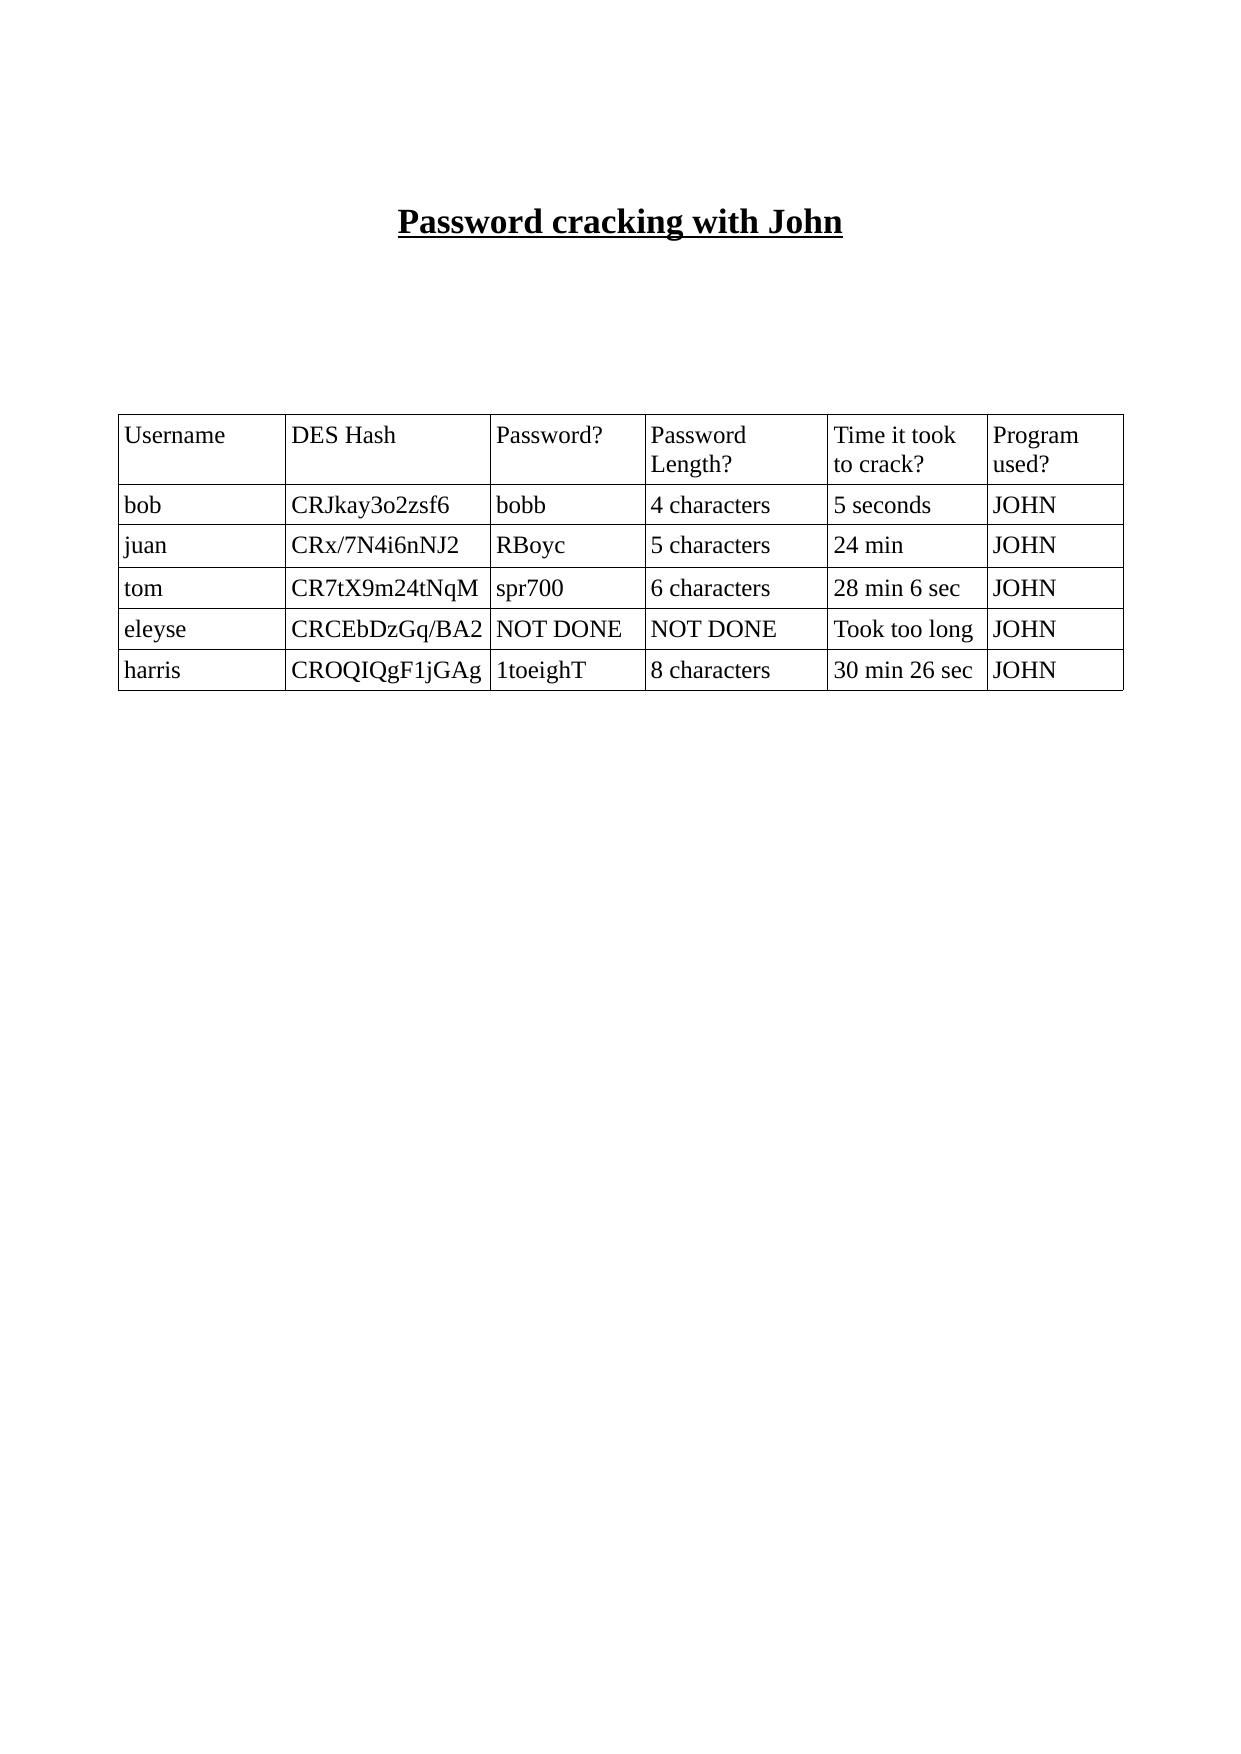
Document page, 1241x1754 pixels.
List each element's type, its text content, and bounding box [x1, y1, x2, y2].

table_cell JOHN [988, 650, 1123, 689]
table_cell eleyse [119, 609, 285, 649]
table_cell 5 characters [646, 525, 827, 567]
table_cell spr700 [491, 568, 645, 608]
table_cell 5 seconds [828, 485, 987, 524]
table_cell harris [119, 650, 285, 689]
table_header Password Length? [646, 415, 827, 483]
table_cell NOT DONE [646, 609, 827, 649]
table_cell bobb [491, 485, 645, 524]
table_header Program used? [988, 415, 1123, 483]
table_cell JOHN [988, 485, 1123, 524]
table_cell JOHN [988, 568, 1123, 608]
text Password cracking with John [118, 201, 1122, 241]
table_cell 30 min 26 sec [828, 650, 987, 689]
table_cell 28 min 6 sec [828, 568, 987, 608]
table_cell JOHN [988, 525, 1123, 567]
table_cell 1toeighT [491, 650, 645, 689]
table_cell NOT DONE [491, 609, 645, 649]
table_cell 4 characters [646, 485, 827, 524]
table_cell CRx/7N4i6nNJ2 [286, 525, 490, 567]
table_cell CR7tX9m24tNqM [286, 568, 490, 608]
table_cell CRJkay3o2zsf6 [286, 485, 490, 524]
table_cell juan [119, 525, 285, 567]
table_cell CROQIQgF1jGAg [286, 650, 490, 689]
table_cell tom [119, 568, 285, 608]
table_cell 24 min [828, 525, 987, 567]
table_cell RBoyc [491, 525, 645, 567]
table_header Password? [491, 415, 645, 483]
table_header Time it took to crack? [828, 415, 987, 483]
table_header Username [119, 415, 285, 483]
table_cell CRCEbDzGq/BA2 [286, 609, 490, 649]
table_cell 8 characters [646, 650, 827, 689]
table_header DES Hash [286, 415, 490, 483]
table_cell JOHN [988, 609, 1123, 649]
table_cell Took too long [828, 609, 987, 649]
table_cell bob [119, 485, 285, 524]
table_cell 6 characters [646, 568, 827, 608]
